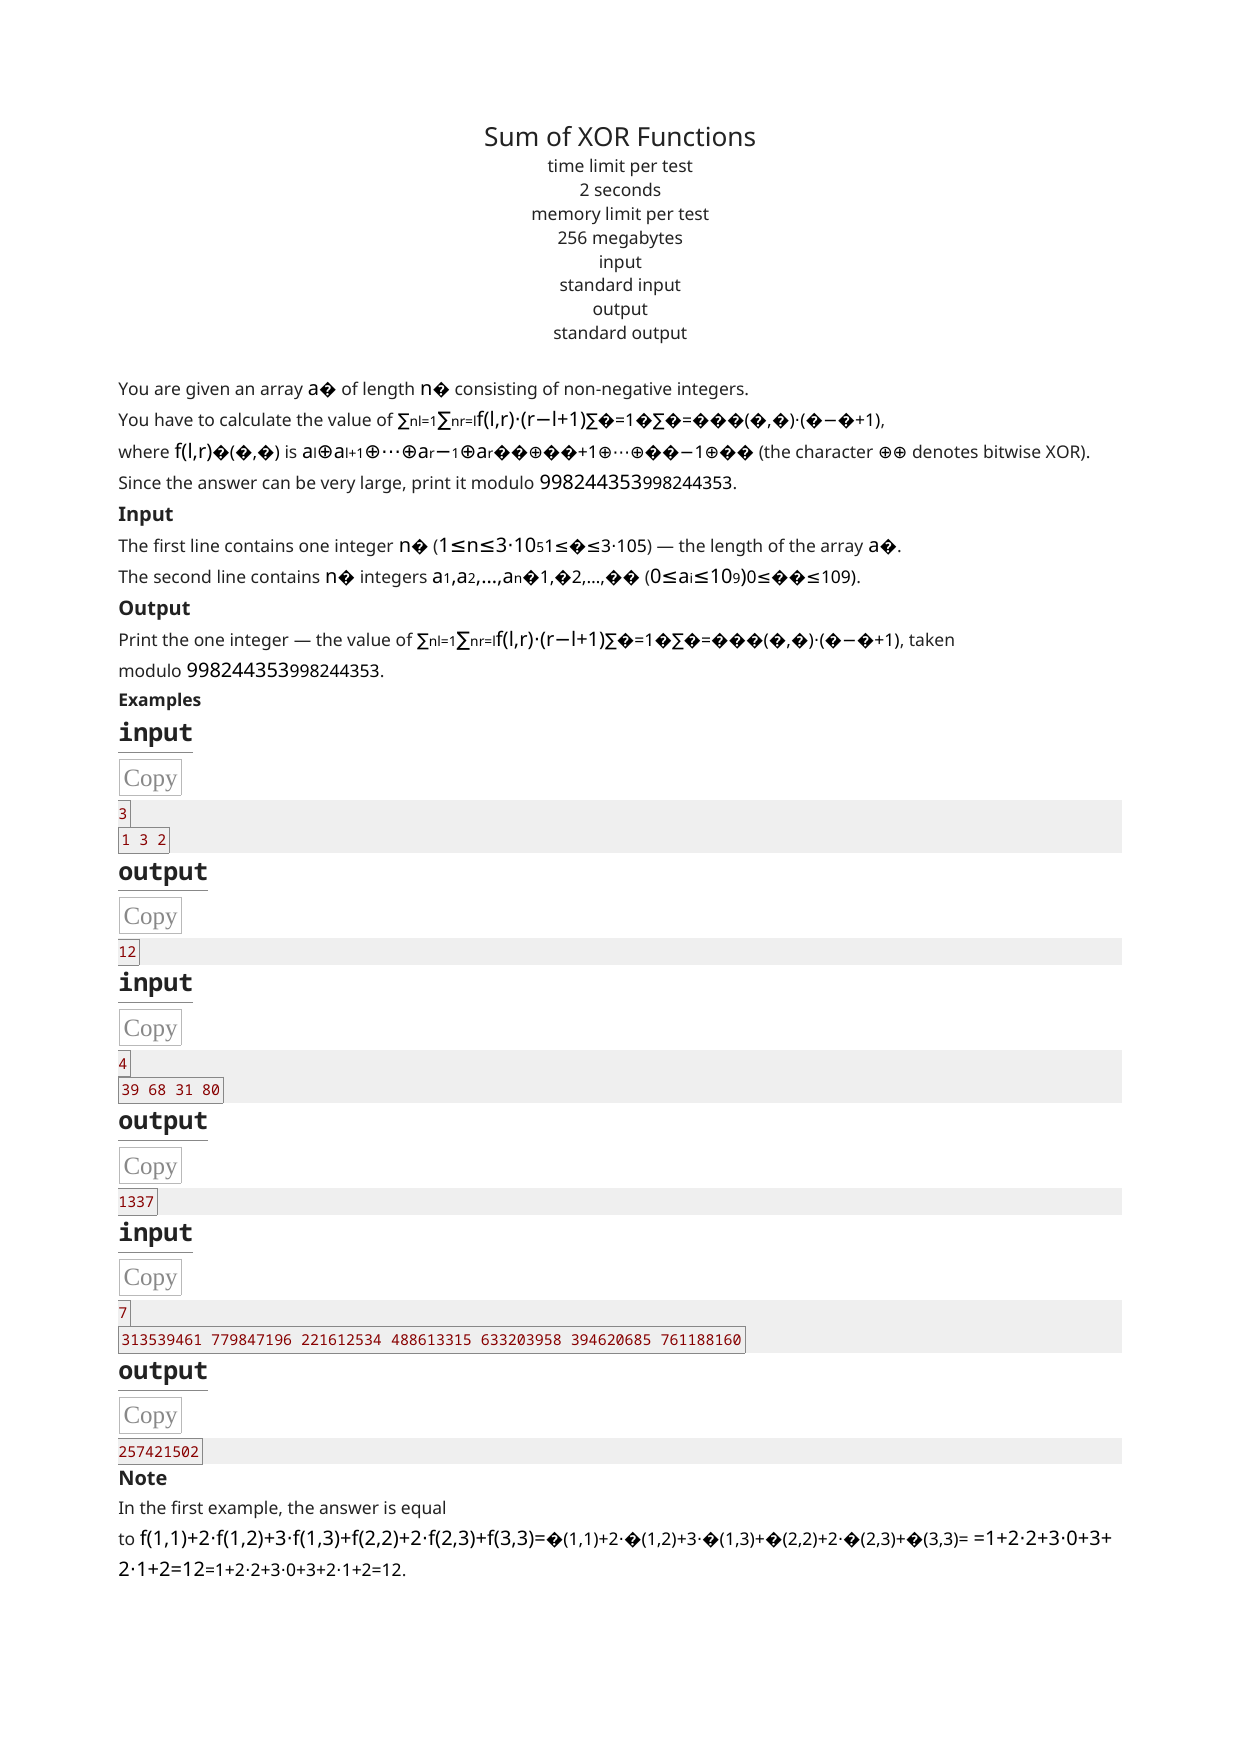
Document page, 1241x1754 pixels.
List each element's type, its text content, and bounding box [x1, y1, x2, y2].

text [182, 1258, 1121, 1295]
text The first line contains one integer n� (1≤n≤3⋅1051≤�≤3⋅105) — the length of the array a�. [118, 531, 1122, 558]
text [746, 1326, 1122, 1353]
text Output [118, 594, 1122, 621]
text output [118, 1353, 1122, 1390]
text Note [118, 1464, 1122, 1492]
text output [118, 1103, 1122, 1140]
text Since the answer can be very large, print it modulo 998244353998244353. [118, 468, 1122, 496]
text [224, 1077, 1122, 1103]
text standard input [118, 273, 1122, 297]
text standard output [118, 321, 1122, 345]
text [182, 1009, 1121, 1045]
text time limit per test [118, 154, 1122, 178]
text [182, 1397, 1121, 1433]
text memory limit per test [118, 202, 1122, 225]
text [203, 1438, 1122, 1464]
text output [118, 853, 1122, 890]
text [170, 827, 1122, 853]
text input [118, 965, 1122, 1002]
text 2 seconds [118, 178, 1122, 202]
text 4 [118, 1051, 130, 1076]
text output [118, 297, 1122, 321]
text Copy [120, 898, 181, 933]
text Copy [120, 1260, 181, 1295]
text [131, 1300, 1122, 1326]
text input [118, 249, 1122, 273]
text You are given an array a� of length n� consisting of non-negative integers. [118, 374, 1122, 401]
text You have to calculate the value of ∑nl=1∑nr=lf(l,r)⋅(r−l+1)∑�=1�∑�=���(�,�)⋅(�−�+1), where f(l,r)�(�,�) is al⊕al+1⊕⋯⊕ar−1⊕ar��⊕��+1⊕⋯⊕��−1⊕�� (the character ⊕⊕ denotes bitwise XOR). [118, 406, 1122, 464]
text 1337 [118, 1189, 157, 1215]
text [182, 897, 1121, 933]
text 1 3 2 [119, 828, 169, 853]
text In the first example, the answer is equal to f(1,1)+2⋅f(1,2)+3⋅f(1,3)+f(2,2)+2⋅f(2,3)+f(3,3)=�(1,1)+2⋅�(1,2)+3⋅�(1,3)+�(2,2)+2⋅�(2,3)+�(3,3)= =1+2⋅2+3⋅0+3+2⋅1+2=12=1+2⋅2+3⋅0+3+2⋅1+2=12. [118, 1496, 1122, 1582]
text 3 [118, 801, 130, 827]
text 12 [118, 940, 139, 965]
text Input [118, 499, 1122, 527]
text 257421502 [118, 1439, 202, 1464]
text [182, 759, 1121, 795]
text [131, 800, 1122, 827]
text Sum of XOR Functions [118, 118, 1122, 154]
text [158, 1188, 1122, 1215]
text The second line contains n� integers a1,a2,…,an�1,�2,…,�� (0≤ai≤109)0≤��≤109). [118, 562, 1122, 589]
text Copy [120, 760, 181, 795]
text [140, 938, 1122, 965]
text 7 [118, 1301, 130, 1326]
text 256 megabytes [118, 225, 1122, 249]
text Copy [120, 1010, 181, 1045]
text input [118, 715, 1122, 752]
text [182, 1147, 1121, 1183]
text Print the one integer — the value of ∑nl=1∑nr=lf(l,r)⋅(r−l+1)∑�=1�∑�=���(�,�)⋅(�−�+1), taken modulo 998244353998244353. [118, 625, 1122, 684]
text Copy [120, 1148, 181, 1183]
text Examples [118, 688, 1122, 712]
text 313539461 779847196 221612534 488613315 633203958 394620685 761188160 [119, 1327, 745, 1353]
text 39 68 31 80 [119, 1078, 223, 1103]
text input [118, 1215, 1122, 1252]
text Copy [120, 1398, 181, 1433]
text [131, 1050, 1122, 1077]
